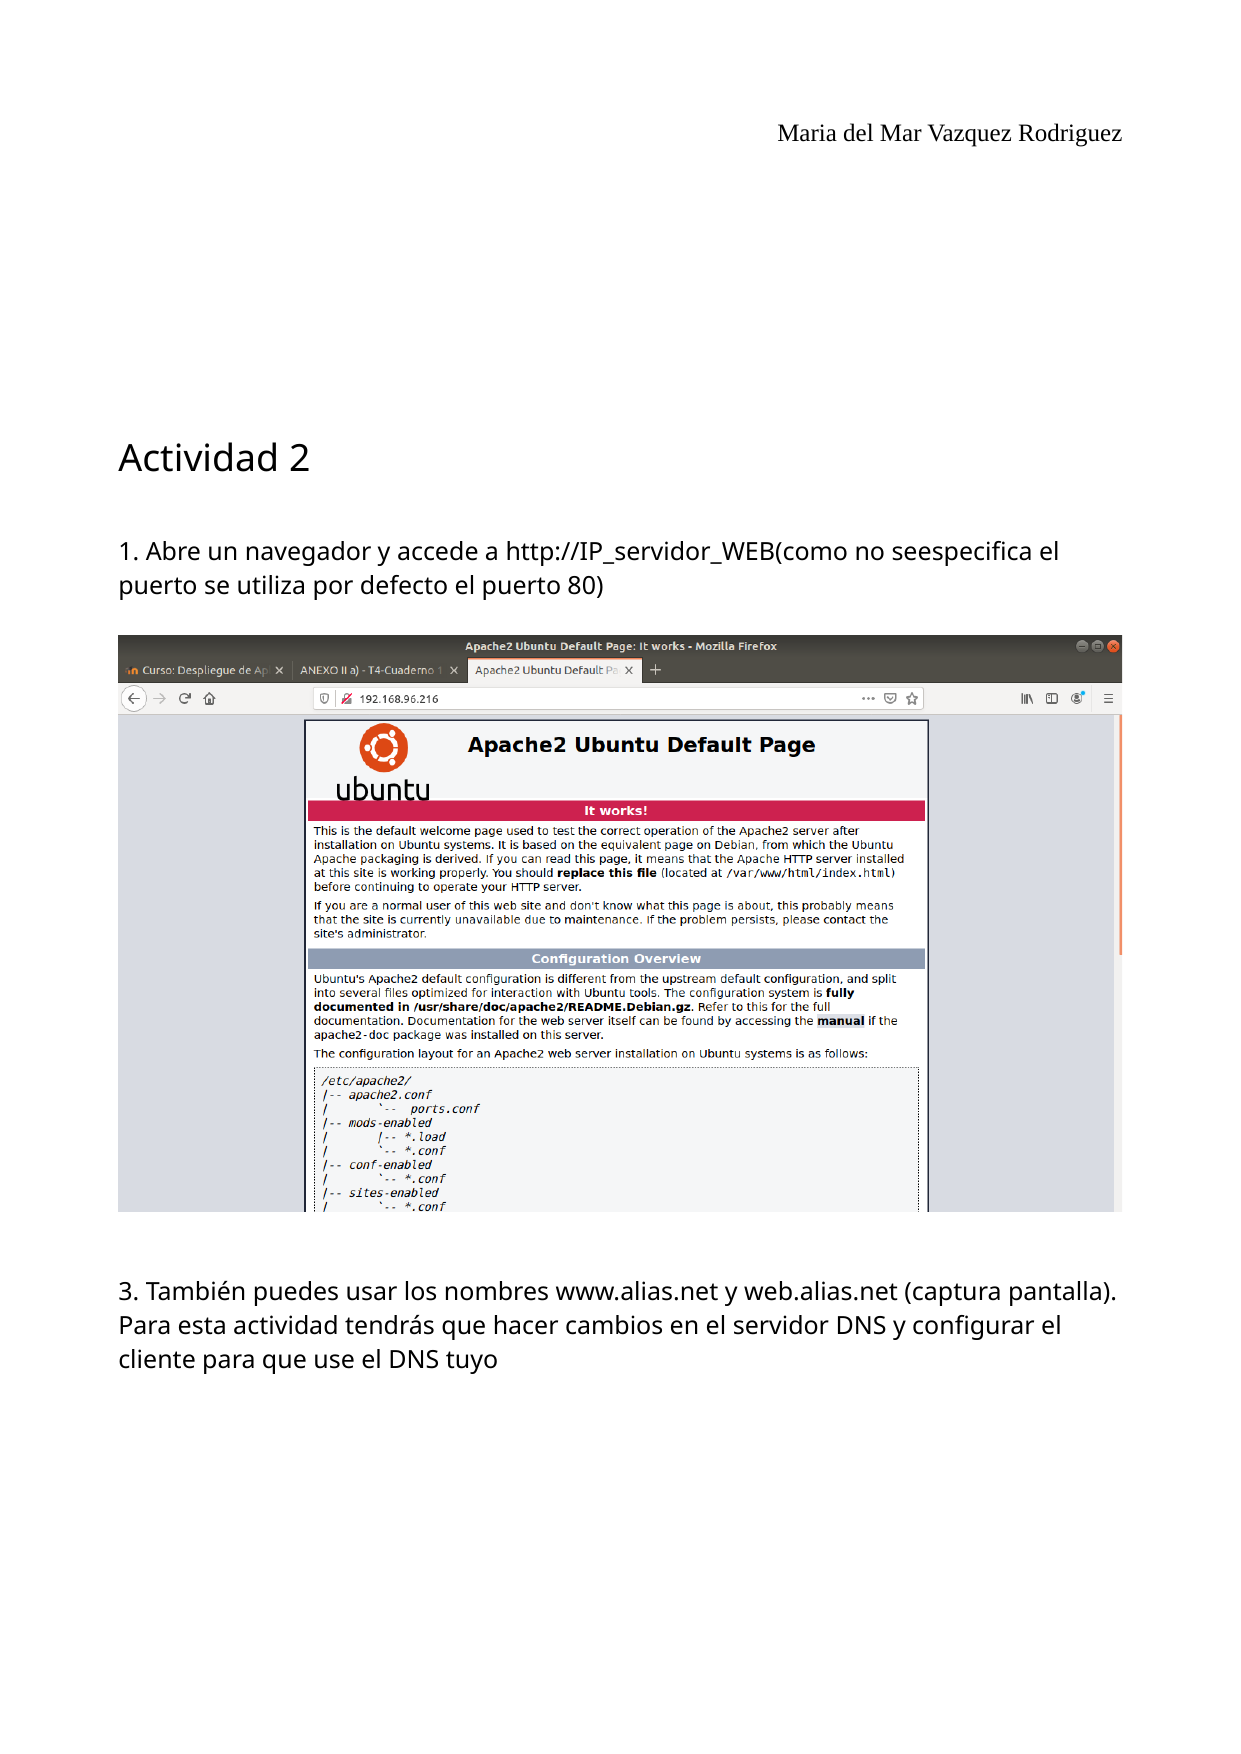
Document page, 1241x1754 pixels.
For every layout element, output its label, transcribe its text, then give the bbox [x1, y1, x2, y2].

text 3. También puedes usar los nombres www.alias.net y web.alias.net (captura pantalla). [118, 1274, 1122, 1308]
picture [118, 635, 1123, 1212]
text Actividad 2 [118, 432, 1122, 483]
text Para esta actividad tendrás que hacer cambios en el servidor DNS y configurar el cliente para que use el DNS tuyo [118, 1308, 1122, 1376]
text 1. Abre un navegador y accede a http://IP_servidor_WEB(como no seespecifica el puerto se utiliza por defecto el puerto 80) [118, 534, 1122, 602]
